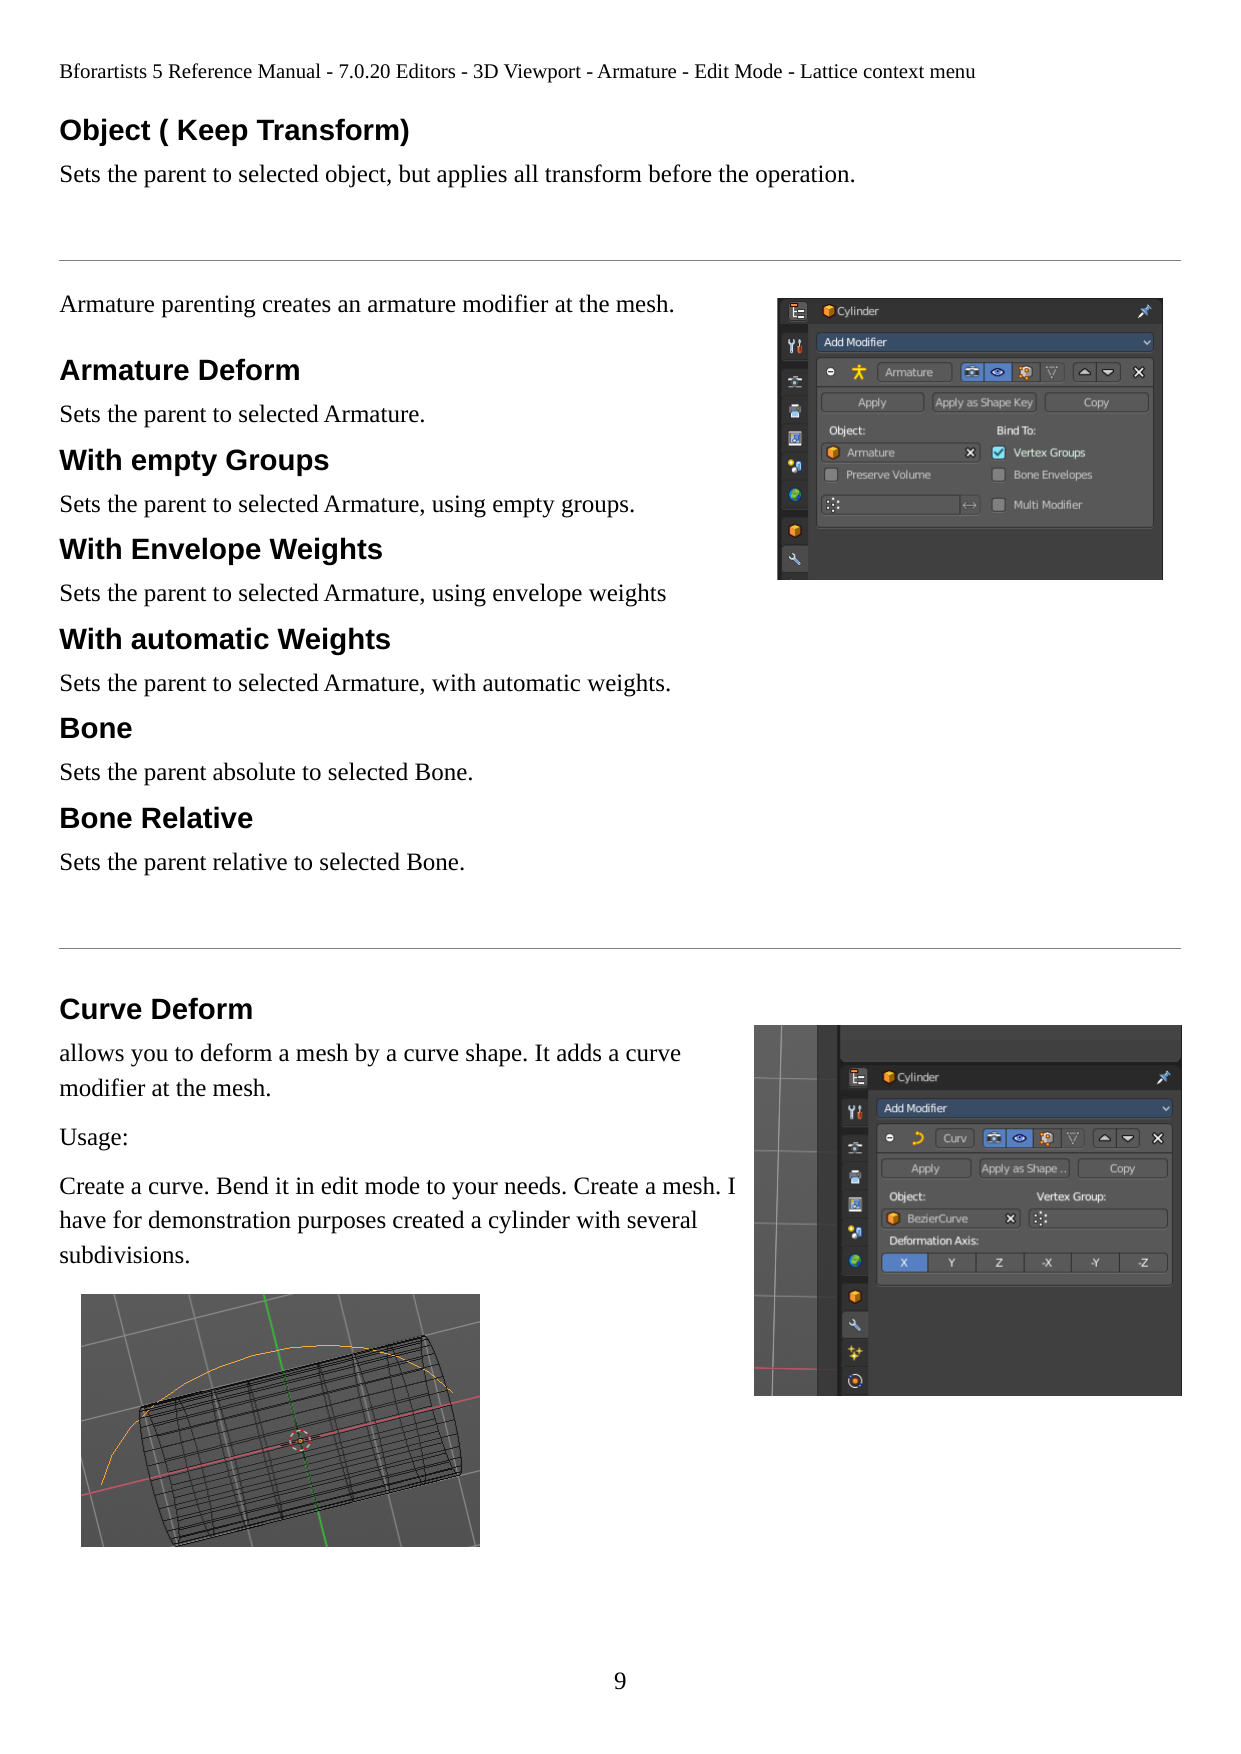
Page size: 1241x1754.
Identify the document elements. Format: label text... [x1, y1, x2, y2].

subtitle Armature Deform [59, 353, 777, 387]
text Sets the parent absolute to selected Bone. [59, 757, 1181, 786]
text Sets the parent to selected Armature, using envelope weights [59, 578, 1181, 607]
text Sets the parent to selected Armature, with automatic weights. [59, 668, 1181, 697]
text Sets the parent to selected Armature. [59, 399, 777, 428]
subtitle Curve Deform [59, 992, 1181, 1026]
text Armature parenting creates an armature modifier at the mesh. [59, 289, 1181, 318]
subtitle With automatic Weights [59, 622, 1181, 655]
text Sets the parent relative to selected Bone. [59, 847, 1181, 876]
subtitle With Envelope Weights [59, 532, 777, 566]
subtitle With empty Groups [59, 442, 777, 476]
text Create a curve. Bend it in edit mode to your needs. Create a mesh. I have for demonstration purposes created a cylinder with several subdivisions. [59, 1171, 754, 1269]
subtitle [1164, 442, 1181, 476]
text Usage: [59, 1122, 754, 1151]
subtitle [1164, 532, 1181, 566]
picture [754, 1025, 1182, 1396]
picture [777, 298, 1164, 580]
subtitle Bone [59, 711, 1181, 745]
text allows you to deform a mesh by a curve shape. It adds a curve modifier at the mesh. [59, 1038, 754, 1102]
text Sets the parent to selected object, but applies all transform before the operation. [59, 159, 1181, 188]
subtitle Bone Relative [59, 801, 1181, 834]
text Sets the parent to selected Armature, using empty groups. [59, 489, 777, 517]
picture [81, 1294, 480, 1547]
subtitle Object ( Keep Transform) [59, 113, 1181, 146]
subtitle [1164, 353, 1181, 387]
